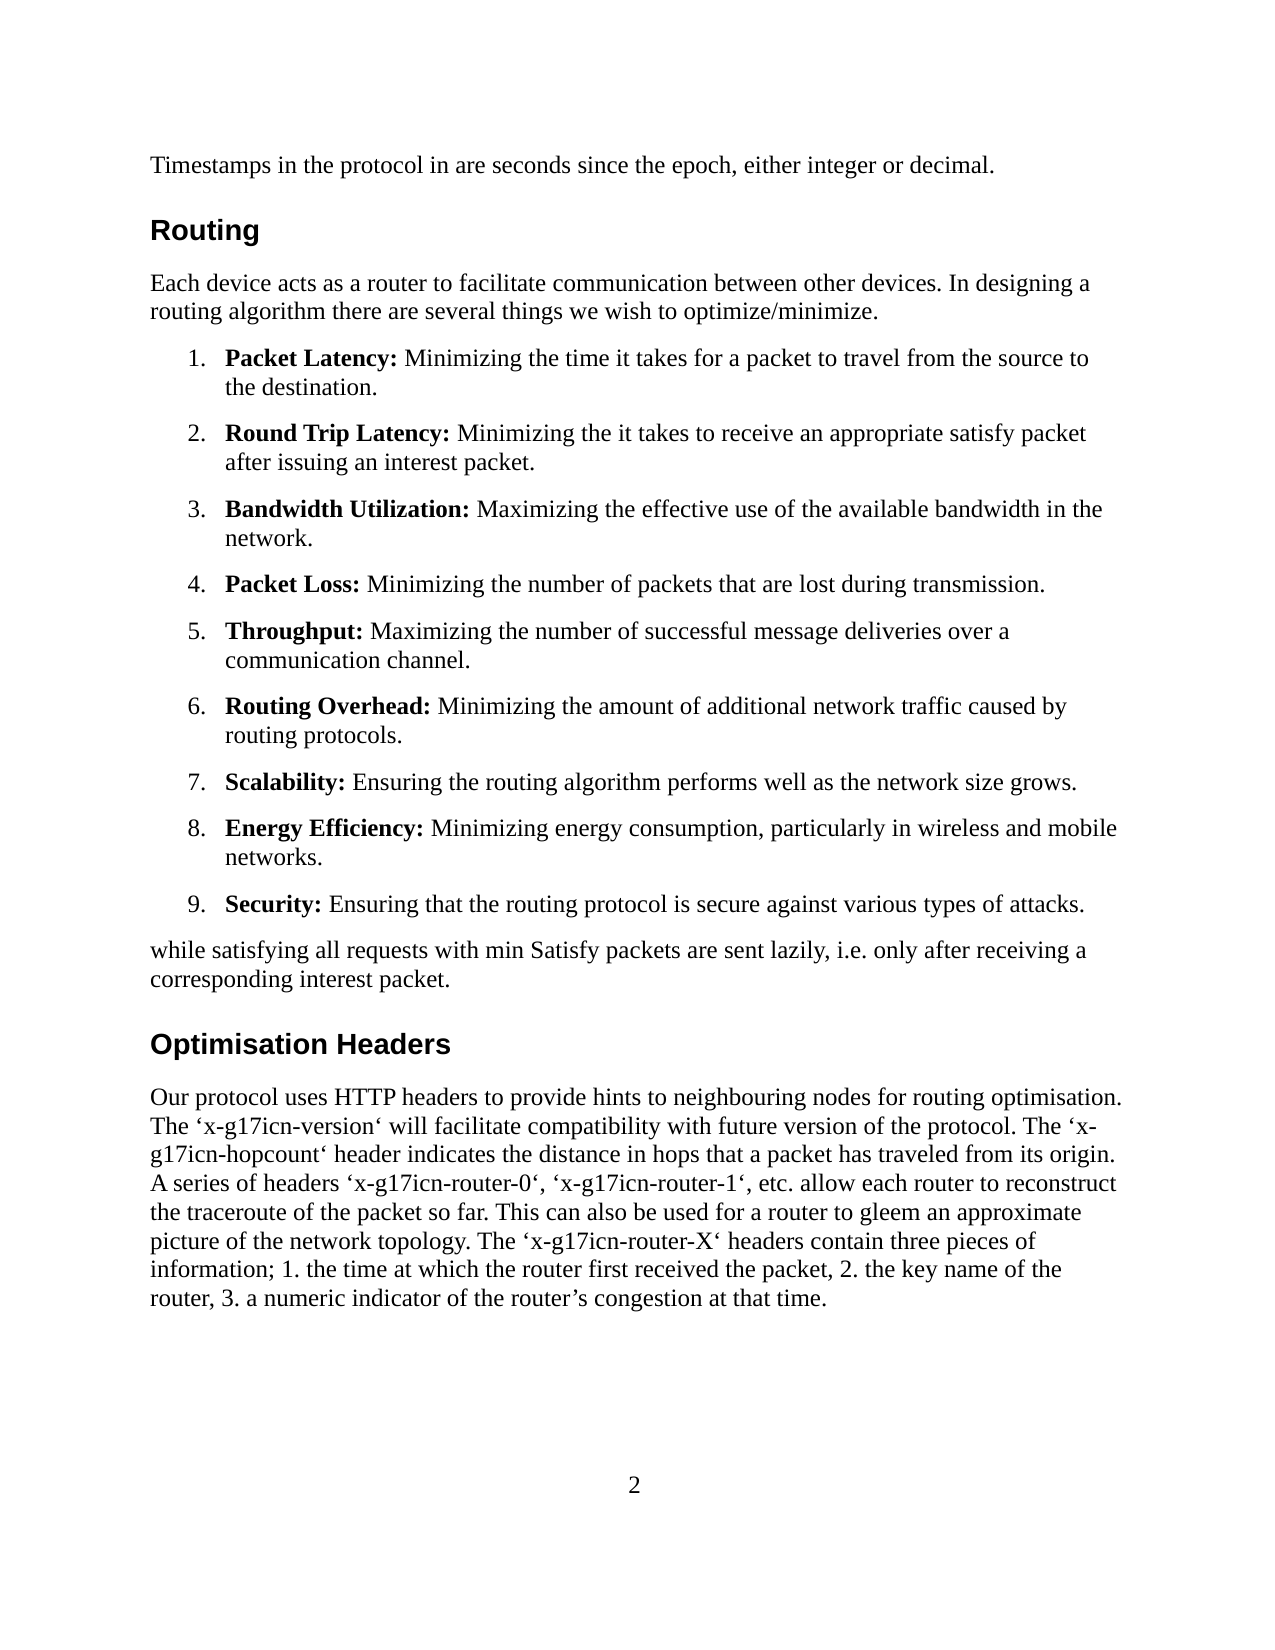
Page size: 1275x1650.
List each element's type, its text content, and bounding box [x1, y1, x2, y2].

subtitle Optimisation Headers [150, 1027, 1125, 1061]
list Throughput: Maximizing the number of successful message deliveries over a communication channel. [187, 616, 1125, 673]
list Packet Latency: Minimizing the time it takes for a packet to travel from the source to the destination. [187, 343, 1125, 401]
list Scalability: Ensuring the routing algorithm performs well as the network size grows. [187, 767, 1125, 796]
text Timestamps in the protocol in are seconds since the epoch, either integer or decimal. [150, 150, 1125, 179]
list Routing Overhead: Minimizing the amount of additional network traffic caused by routing protocols. [187, 691, 1125, 749]
text while satisfying all requests with min Satisfy packets are sent lazily, i.e. only after receiving a corresponding interest packet. [150, 936, 1125, 993]
text Each device acts as a router to facilitate communication between other devices. In designing a routing algorithm there are several things we wish to optimize/minimize. [150, 268, 1125, 325]
list Packet Loss: Minimizing the number of packets that are lost during transmission. [187, 569, 1125, 598]
list Energy Efficiency: Minimizing energy consumption, particularly in wireless and mobile networks. [187, 813, 1125, 871]
list Security: Ensuring that the routing protocol is secure against various types of attacks. [187, 889, 1125, 918]
list Bandwidth Utilization: Maximizing the effective use of the available bandwidth in the network. [187, 494, 1125, 551]
list Round Trip Latency: Minimizing the it takes to receive an appropriate satisfy packet after issuing an interest packet. [187, 418, 1125, 476]
text Our protocol uses HTTP headers to provide hints to neighbouring nodes for routing optimisation. The ‘x-g17icn-version‘ will facilitate compatibility with future version of the protocol. The ‘x-g17icn-hopcount‘ header indicates the distance in hops that a packet has traveled from its origin. A series of headers ‘x-g17icn-router-0‘, ‘x-g17icn-router-1‘, etc. allow each router to reconstruct the traceroute of the packet so far. This can also be used for a router to gleem an approximate picture of the network topology. The ‘x-g17icn-router-X‘ headers contain three pieces of information; 1. the time at which the router first received the packet, 2. the key name of the router, 3. a numeric indicator of the router’s congestion at that time. [150, 1082, 1125, 1312]
subtitle Routing [150, 213, 1125, 246]
